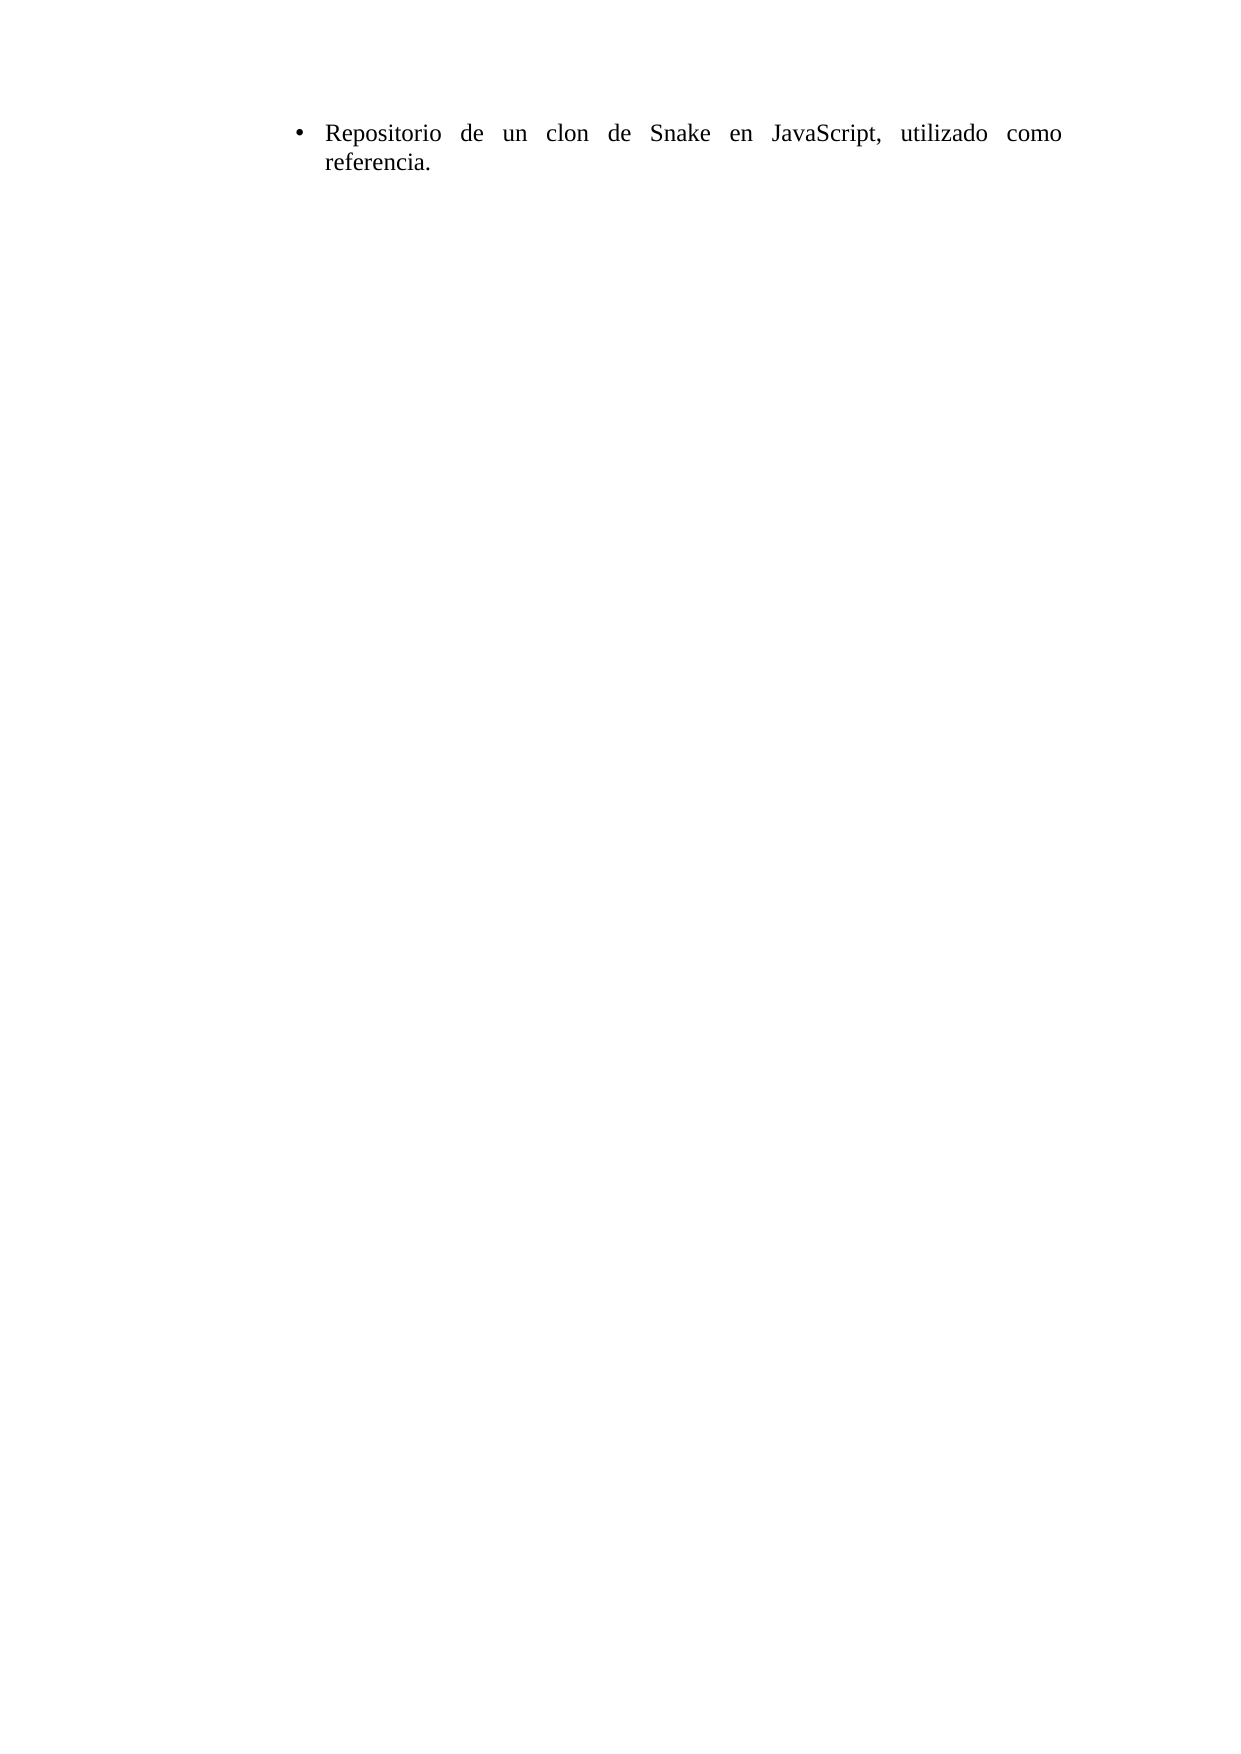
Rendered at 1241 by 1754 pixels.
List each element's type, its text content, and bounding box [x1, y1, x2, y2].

list Repositorio de un clon de Snake en JavaScript, utilizado como referencia. [295, 118, 1063, 176]
